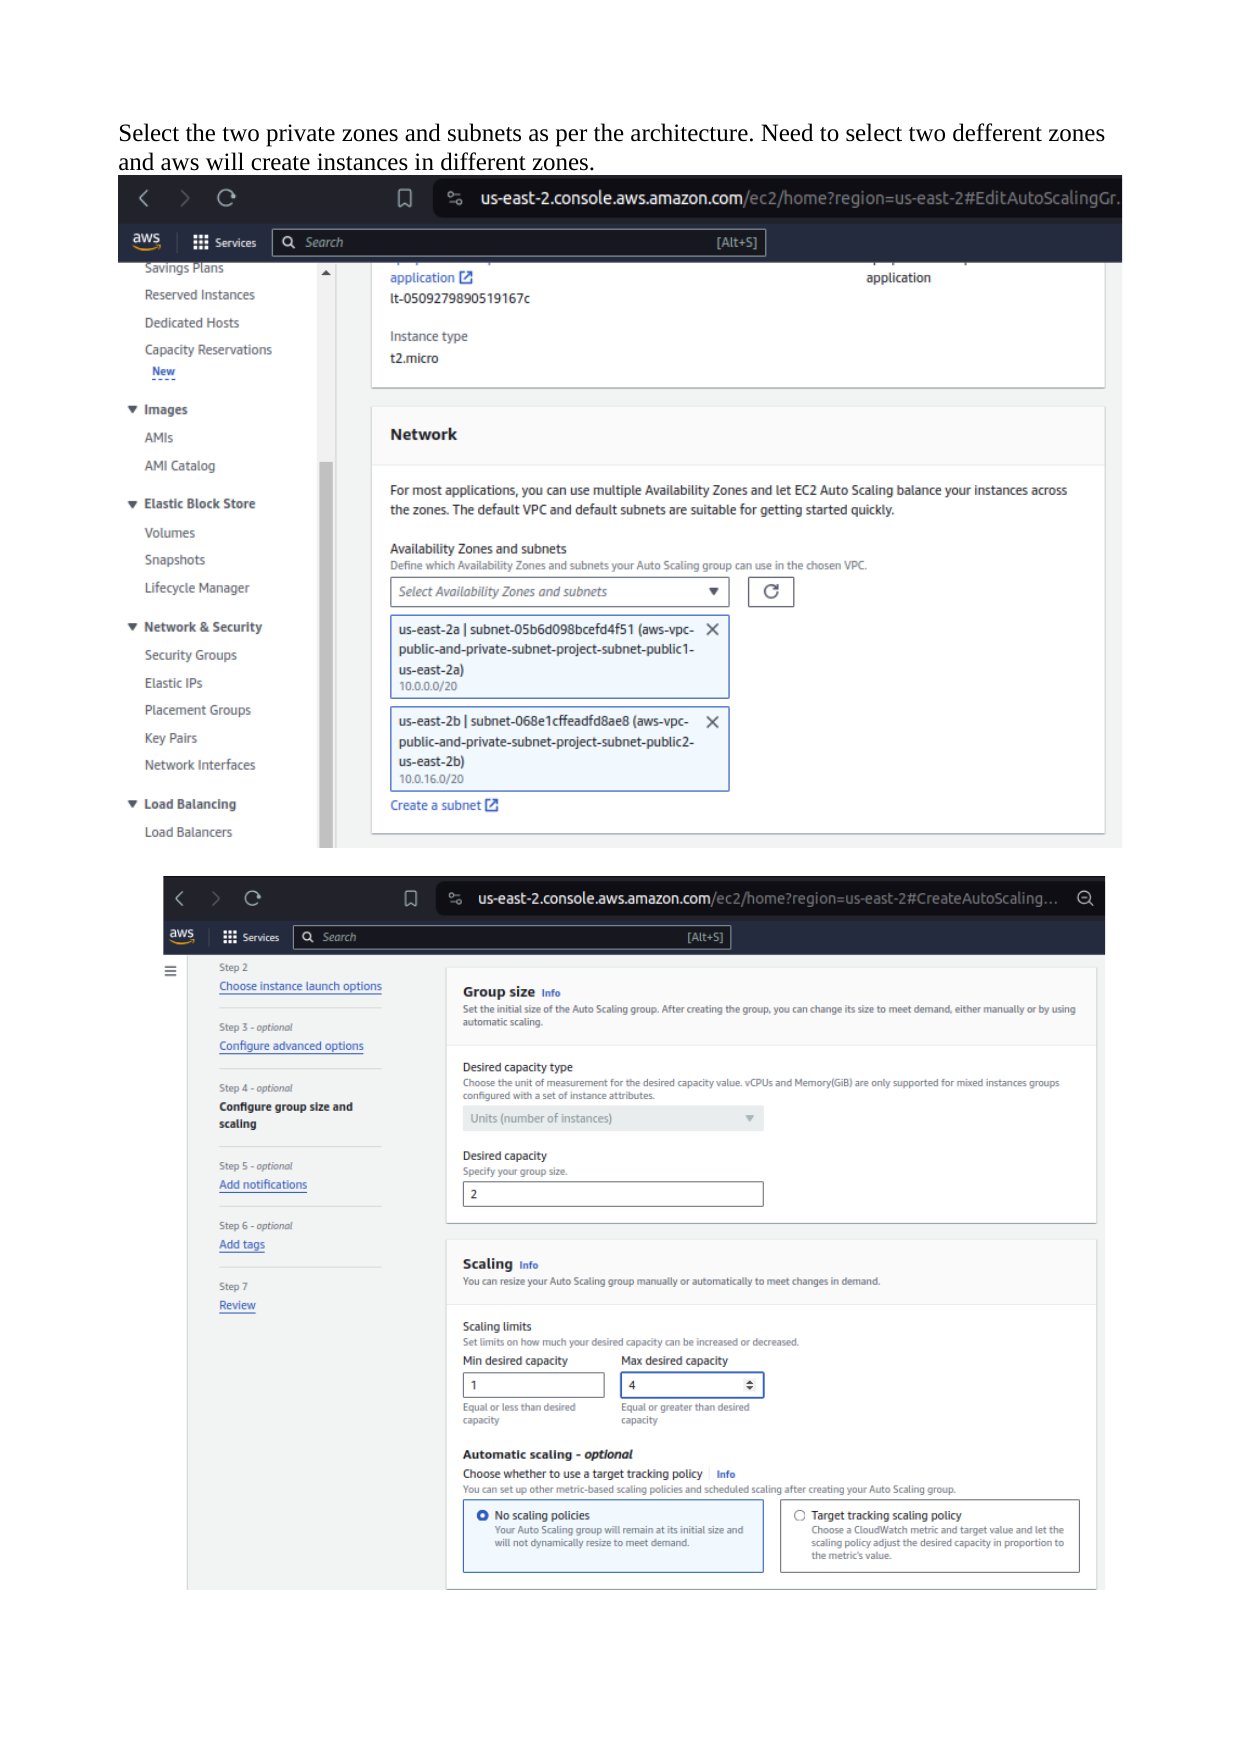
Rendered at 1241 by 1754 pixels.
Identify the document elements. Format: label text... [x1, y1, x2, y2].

picture [118, 175, 1123, 848]
picture [163, 876, 1105, 1590]
text Select the two private zones and subnets as per the architecture. Need to select two defferent zones and aws will create instances in different zones. [118, 118, 1122, 175]
